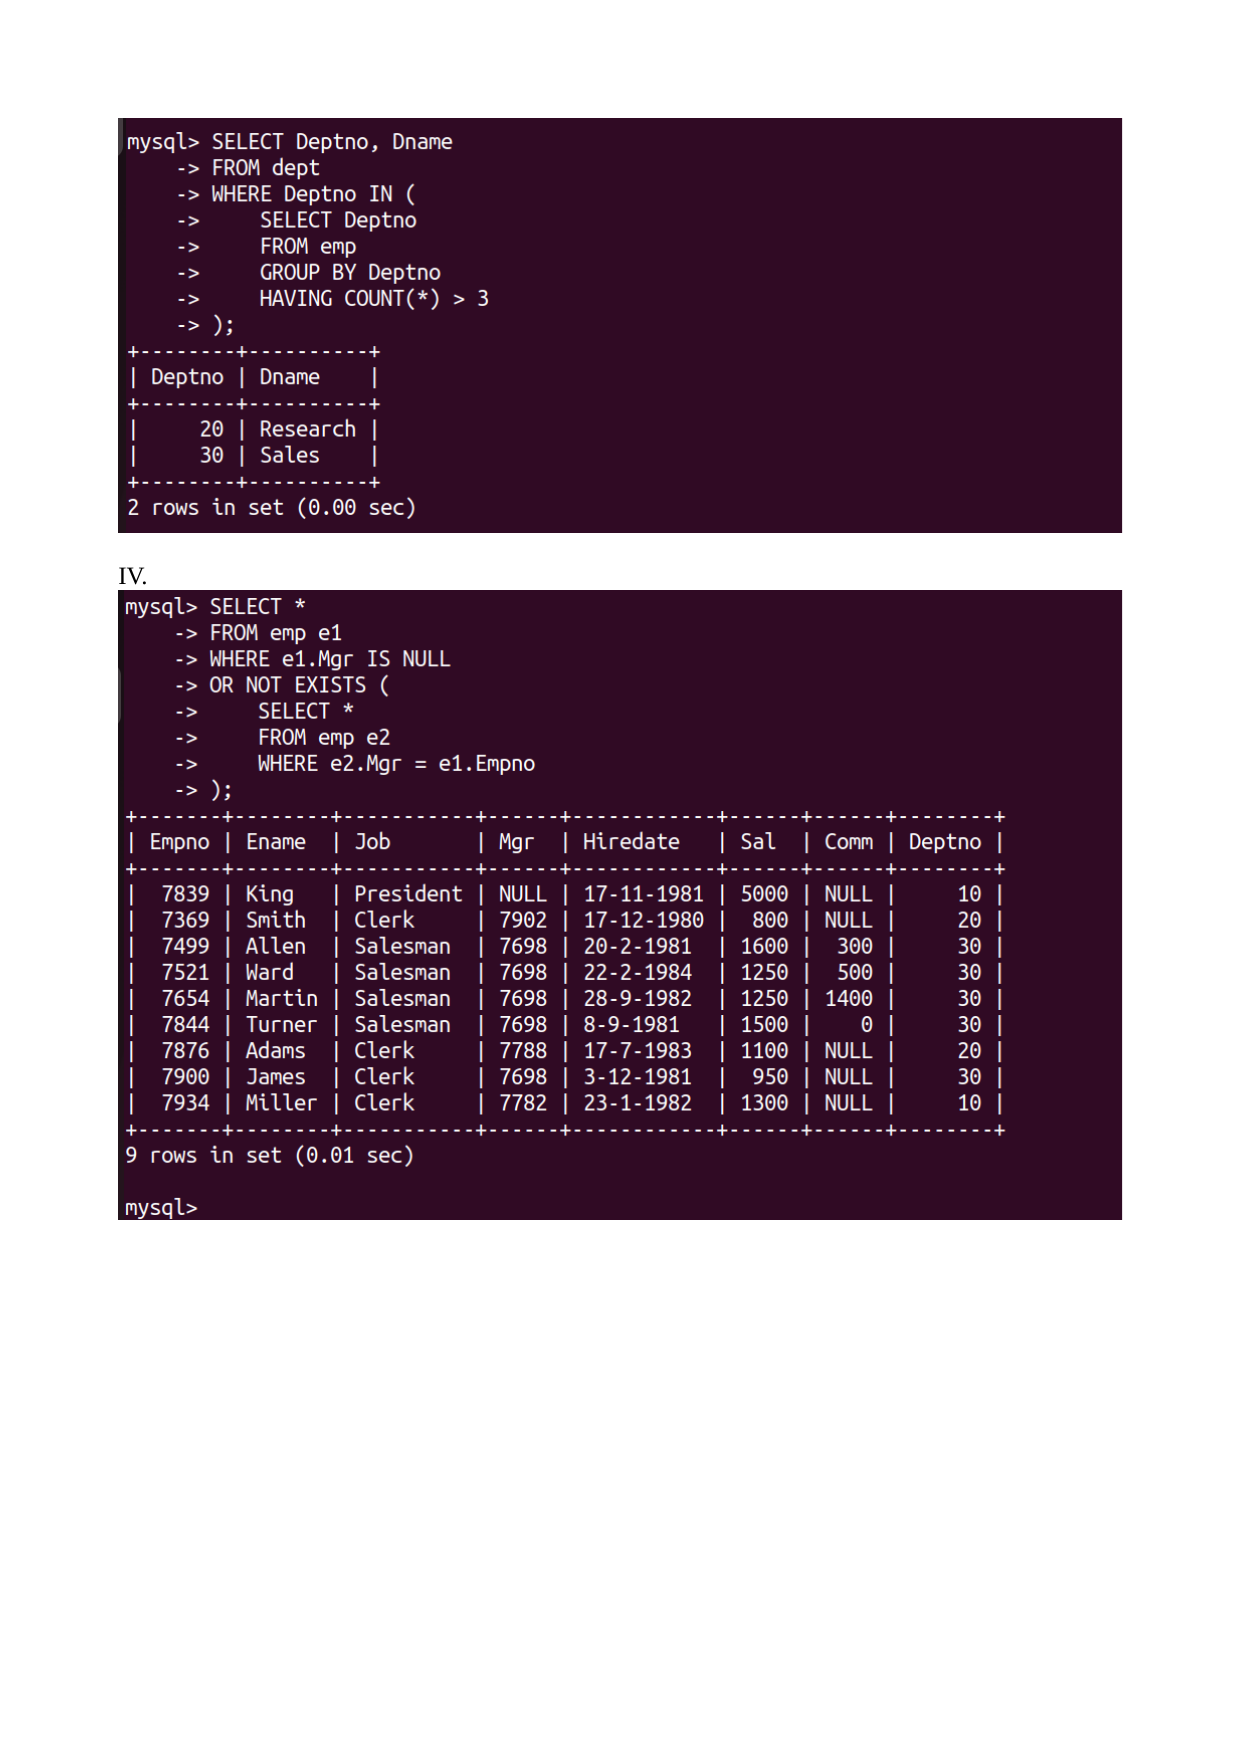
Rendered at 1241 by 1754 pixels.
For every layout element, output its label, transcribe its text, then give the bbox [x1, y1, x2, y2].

picture [118, 118, 1123, 533]
picture [118, 590, 1123, 1220]
text IV. [118, 561, 1122, 590]
